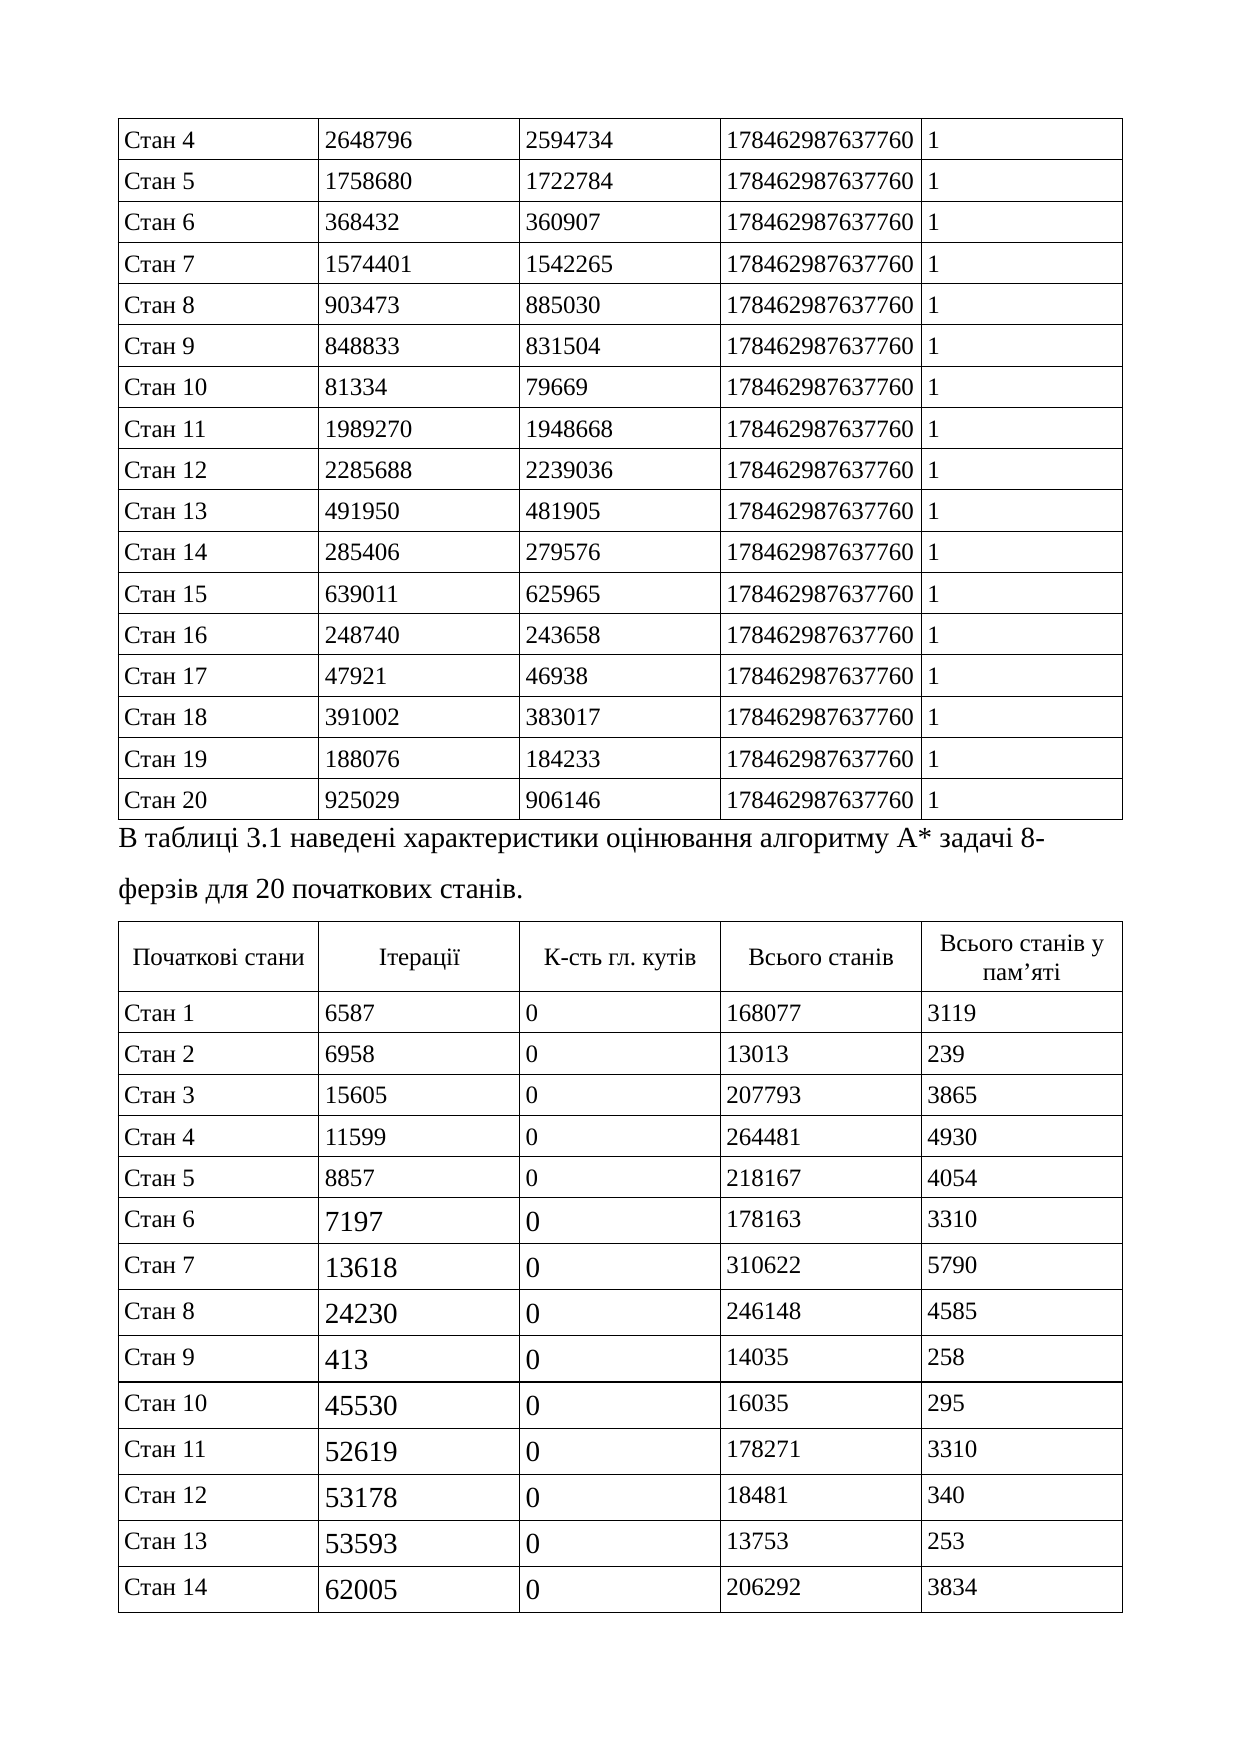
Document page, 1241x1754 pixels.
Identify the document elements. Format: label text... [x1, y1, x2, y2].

table_cell 0 [520, 1290, 720, 1335]
table_cell Стан 10 [119, 367, 318, 407]
table_cell 264481 [721, 1116, 921, 1156]
table_cell Стан 11 [119, 1429, 318, 1473]
table_cell 903473 [319, 284, 519, 324]
table_cell 1574401 [319, 243, 519, 283]
table_cell 243658 [520, 614, 720, 654]
table_cell 1 [922, 490, 1122, 531]
table_cell 831504 [520, 325, 720, 366]
table_cell 53593 [319, 1521, 519, 1566]
table_cell 16035 [721, 1383, 921, 1427]
table_cell 1 [922, 119, 1122, 159]
table_cell 207793 [721, 1075, 921, 1115]
table_cell 0 [520, 1336, 720, 1381]
table_cell 368432 [319, 202, 519, 242]
table_header Ітерації [319, 922, 519, 991]
table_cell 47921 [319, 655, 519, 696]
table_cell 178271 [721, 1429, 921, 1473]
table_cell 246148 [721, 1290, 921, 1335]
table_cell 2285688 [319, 449, 519, 489]
table_cell 2594734 [520, 119, 720, 159]
table_cell Стан 20 [119, 779, 318, 819]
table_cell 1 [922, 532, 1122, 572]
table_cell 178462987637760 [721, 697, 921, 737]
table_cell 178462987637760 [721, 325, 921, 366]
table_cell 279576 [520, 532, 720, 572]
table_cell 1 [922, 202, 1122, 242]
table_cell 24230 [319, 1290, 519, 1335]
table_cell Стан 9 [119, 1336, 318, 1381]
table_cell 0 [520, 1116, 720, 1156]
table_cell 0 [520, 1033, 720, 1073]
table_cell Стан 11 [119, 408, 318, 448]
table_cell 178462987637760 [721, 284, 921, 324]
table_cell 1989270 [319, 408, 519, 448]
table_cell 1 [922, 614, 1122, 654]
table_cell Стан 5 [119, 160, 318, 201]
table_cell Стан 5 [119, 1157, 318, 1197]
table_header Початкові стани [119, 922, 318, 991]
table_cell 178462987637760 [721, 119, 921, 159]
table_cell 13618 [319, 1244, 519, 1289]
table_cell 5790 [922, 1244, 1122, 1289]
table_cell 3119 [922, 992, 1122, 1032]
table_cell 13753 [721, 1521, 921, 1566]
table_cell 15605 [319, 1075, 519, 1115]
table_cell 481905 [520, 490, 720, 531]
table_cell 1 [922, 779, 1122, 819]
table_cell 62005 [319, 1567, 519, 1612]
table_cell 81334 [319, 367, 519, 407]
table_cell 14035 [721, 1336, 921, 1381]
table_cell 1722784 [520, 160, 720, 201]
table_cell 178462987637760 [721, 532, 921, 572]
table_cell Стан 17 [119, 655, 318, 696]
table_cell 45530 [319, 1383, 519, 1427]
table_cell 1 [922, 738, 1122, 778]
table_cell 258 [922, 1336, 1122, 1381]
table_header Всього станів [721, 922, 921, 991]
table_cell Стан 13 [119, 1521, 318, 1566]
table_cell 1 [922, 160, 1122, 201]
table_cell 178462987637760 [721, 202, 921, 242]
table_cell 178462987637760 [721, 655, 921, 696]
table_cell 2239036 [520, 449, 720, 489]
table_cell 1 [922, 573, 1122, 613]
table_cell 625965 [520, 573, 720, 613]
text В таблиці 3.1 наведені характеристики оцінювання алгоритму A* задачі 8-ферзів для 20 початкових станів. [118, 820, 1122, 904]
table_cell 639011 [319, 573, 519, 613]
table_cell 4585 [922, 1290, 1122, 1335]
table_cell 383017 [520, 697, 720, 737]
table_cell 218167 [721, 1157, 921, 1197]
table_cell 4930 [922, 1116, 1122, 1156]
table_cell 0 [520, 1521, 720, 1566]
table_cell 1 [922, 284, 1122, 324]
table_cell 3310 [922, 1198, 1122, 1243]
table_cell 1 [922, 408, 1122, 448]
table_cell 13013 [721, 1033, 921, 1073]
table_cell 295 [922, 1383, 1122, 1427]
table_cell 391002 [319, 697, 519, 737]
table_cell Стан 6 [119, 1198, 318, 1243]
table_cell 3865 [922, 1075, 1122, 1115]
table_cell Стан 1 [119, 992, 318, 1032]
table_cell 178462987637760 [721, 449, 921, 489]
table_cell Стан 16 [119, 614, 318, 654]
table_cell 178462987637760 [721, 408, 921, 448]
table_cell 0 [520, 1198, 720, 1243]
table_cell 360907 [520, 202, 720, 242]
table_cell Стан 7 [119, 243, 318, 283]
table_cell 925029 [319, 779, 519, 819]
table_cell 1 [922, 697, 1122, 737]
table_cell 0 [520, 1075, 720, 1115]
table_cell 3310 [922, 1429, 1122, 1473]
table_cell Стан 3 [119, 1075, 318, 1115]
table_cell 178462987637760 [721, 614, 921, 654]
table_cell Стан 4 [119, 119, 318, 159]
table_cell 2648796 [319, 119, 519, 159]
table_cell 8857 [319, 1157, 519, 1197]
table_cell Стан 19 [119, 738, 318, 778]
table_cell Стан 7 [119, 1244, 318, 1289]
table_cell 188076 [319, 738, 519, 778]
table_cell 848833 [319, 325, 519, 366]
table_cell 1 [922, 367, 1122, 407]
table_cell 178462987637760 [721, 573, 921, 613]
table_cell 53178 [319, 1475, 519, 1519]
table_cell 7197 [319, 1198, 519, 1243]
table_cell 178462987637760 [721, 367, 921, 407]
table_cell 885030 [520, 284, 720, 324]
table_cell Стан 8 [119, 284, 318, 324]
table_cell 340 [922, 1475, 1122, 1519]
table_cell Стан 18 [119, 697, 318, 737]
table_cell 178462987637760 [721, 490, 921, 531]
table_cell 178462987637760 [721, 738, 921, 778]
table_cell 11599 [319, 1116, 519, 1156]
table_cell Стан 12 [119, 449, 318, 489]
table_cell 46938 [520, 655, 720, 696]
table_cell Стан 14 [119, 532, 318, 572]
table_cell Стан 12 [119, 1475, 318, 1519]
table_cell Стан 9 [119, 325, 318, 366]
table_cell 178462987637760 [721, 243, 921, 283]
table_cell 1 [922, 655, 1122, 696]
table_cell 0 [520, 1475, 720, 1519]
table_cell 0 [520, 1567, 720, 1612]
table_cell 1758680 [319, 160, 519, 201]
table_cell 310622 [721, 1244, 921, 1289]
table_cell 248740 [319, 614, 519, 654]
table_cell 906146 [520, 779, 720, 819]
table_cell 0 [520, 1157, 720, 1197]
table_cell 206292 [721, 1567, 921, 1612]
table_cell Стан 4 [119, 1116, 318, 1156]
table_cell 3834 [922, 1567, 1122, 1612]
table_cell 18481 [721, 1475, 921, 1519]
table_cell Стан 15 [119, 573, 318, 613]
table_cell Стан 8 [119, 1290, 318, 1335]
table_cell 0 [520, 1244, 720, 1289]
table_cell 52619 [319, 1429, 519, 1473]
table_cell 491950 [319, 490, 519, 531]
table_header Всього станів у пам’яті [922, 922, 1122, 991]
table_cell 6958 [319, 1033, 519, 1073]
table_cell 6587 [319, 992, 519, 1032]
table_cell 1 [922, 243, 1122, 283]
table_cell 413 [319, 1336, 519, 1381]
table_cell 178462987637760 [721, 779, 921, 819]
table_cell 178462987637760 [721, 160, 921, 201]
table_cell 0 [520, 1429, 720, 1473]
table_cell Стан 14 [119, 1567, 318, 1612]
table_cell 1 [922, 449, 1122, 489]
table_header К-сть гл. кутів [520, 922, 720, 991]
table_cell Стан 10 [119, 1383, 318, 1427]
table_cell 1948668 [520, 408, 720, 448]
table_cell 0 [520, 1383, 720, 1427]
table_cell Стан 13 [119, 490, 318, 531]
table_cell 285406 [319, 532, 519, 572]
table_cell 79669 [520, 367, 720, 407]
table_cell Стан 2 [119, 1033, 318, 1073]
table_cell 168077 [721, 992, 921, 1032]
table_cell 253 [922, 1521, 1122, 1566]
table_cell 239 [922, 1033, 1122, 1073]
table_cell 4054 [922, 1157, 1122, 1197]
table_cell 1 [922, 325, 1122, 366]
table_cell Стан 6 [119, 202, 318, 242]
table_cell 178163 [721, 1198, 921, 1243]
table_cell 184233 [520, 738, 720, 778]
table_cell 1542265 [520, 243, 720, 283]
table_cell 0 [520, 992, 720, 1032]
